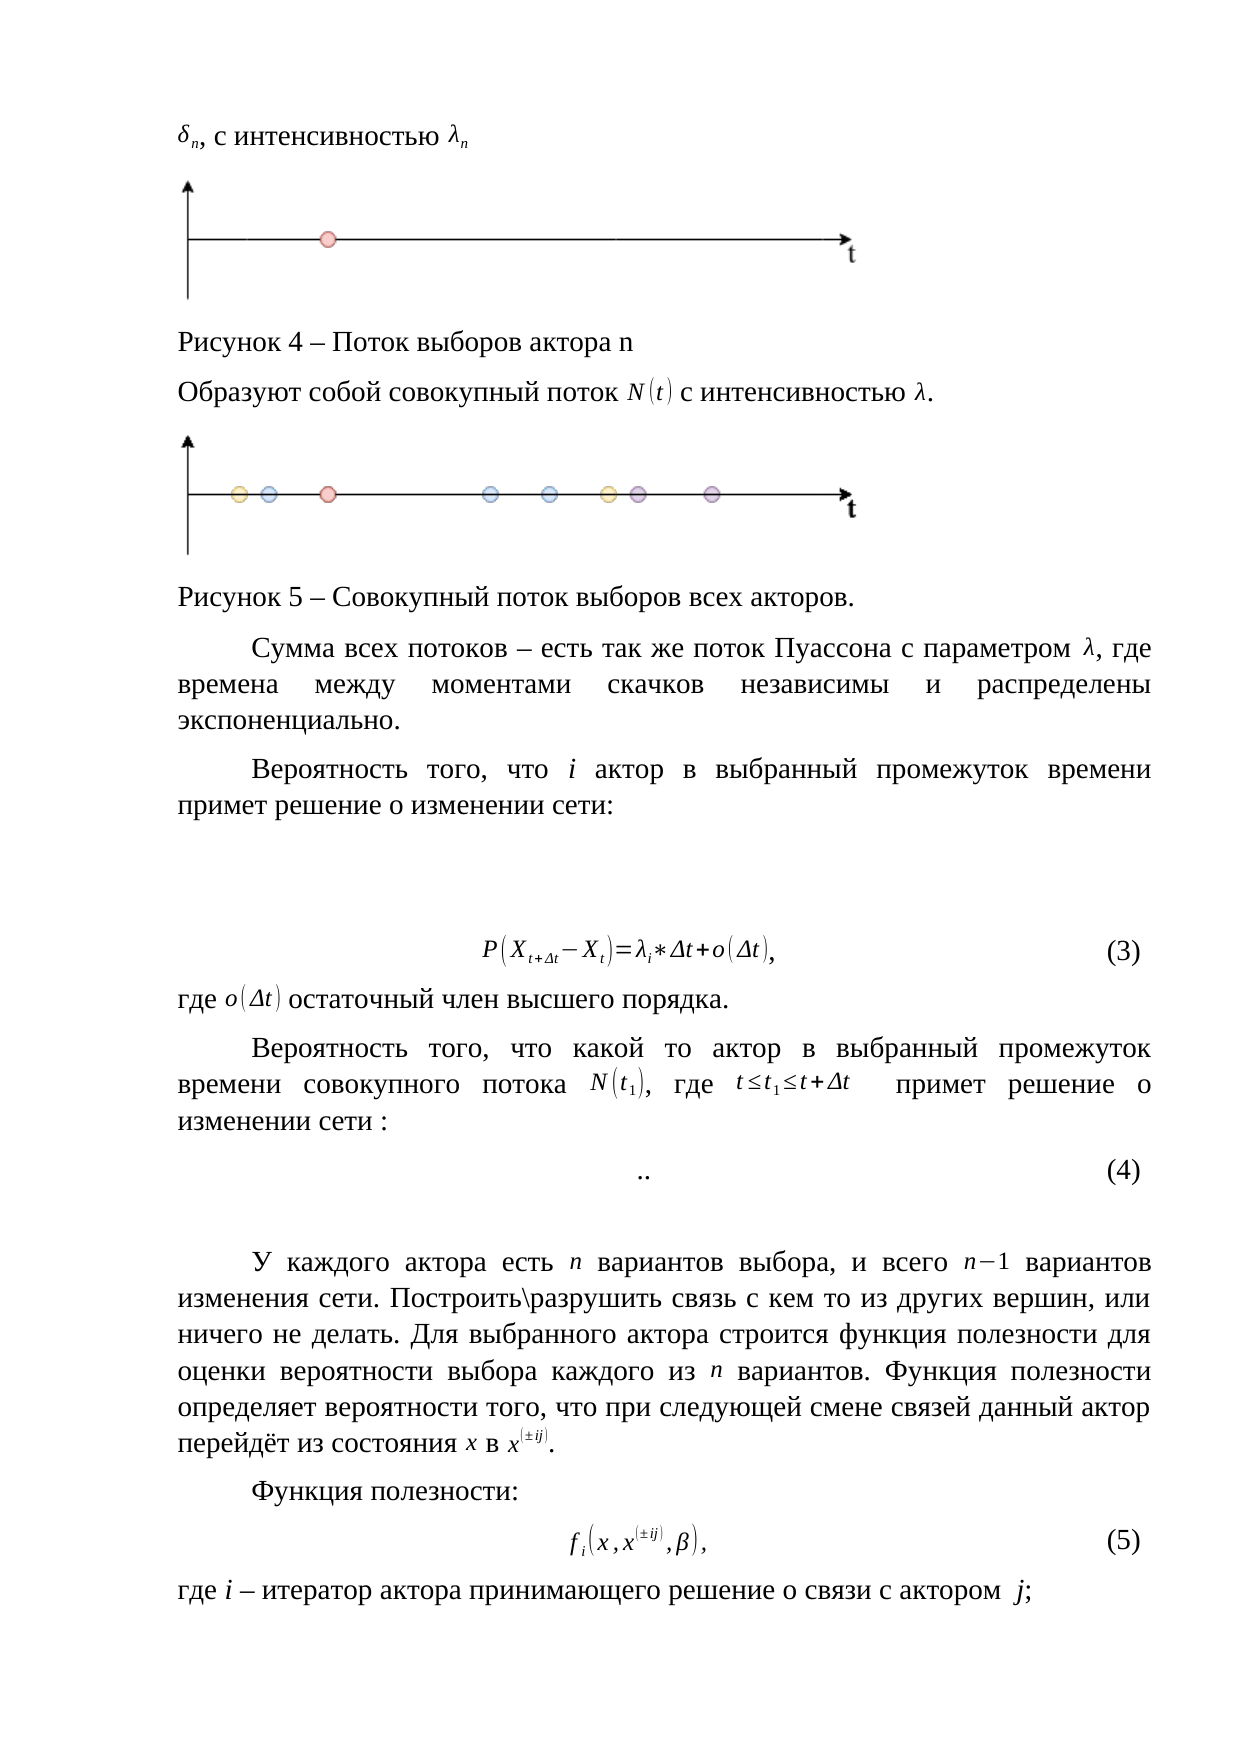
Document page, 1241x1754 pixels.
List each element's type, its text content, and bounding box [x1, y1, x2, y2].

text Сумма всех потоков – есть так же поток Пуассона с параметром , где времена между моментами скачков независимы и распределены экспоненциально. [177, 630, 1152, 736]
text Вероятность того, что i актор в выбранный промежуток времени примет решение о изменении сети: [177, 751, 1152, 820]
table_header , [246, 933, 1010, 981]
table_header [177, 1522, 1025, 1572]
text Образуют собой совокупный поток с интенсивностью . [177, 374, 1152, 408]
text Вероятность того, что какой то актор в выбранный промежуток времени совокупного потока , где примет решение о изменении сети : [177, 1030, 1152, 1137]
table_header [177, 933, 246, 981]
text где i – итератор актора принимающего решение о связи с актором j; [177, 1572, 1152, 1606]
table_header [177, 1152, 217, 1244]
text где остаточный член высшего порядка. [177, 981, 1152, 1014]
text Рисунок 5 – Совокупный поток выборов всех акторов. [177, 579, 1152, 613]
text Рисунок 4 – Поток выборов актора n [177, 324, 1152, 358]
table_header (3) [1010, 933, 1152, 981]
text , с интенсивностью [177, 118, 1152, 153]
table_header (4) [996, 1152, 1152, 1244]
table_header (5) [1025, 1522, 1152, 1572]
table_header .. [218, 1152, 996, 1244]
text Функция полезности: [177, 1473, 1152, 1507]
text У каждого актора есть вариантов выбора, и всего вариантов изменения сети. Построить\разрушить связь с кем то из других вершин, или ничего не делать. Для выбранного актора строится функция полезности для оценки вероятности выбора каждого из вариантов. Функция полезности определяет вероятности того, что при следующей смене связей данный актор перейдёт из состояния в . [177, 1244, 1152, 1458]
